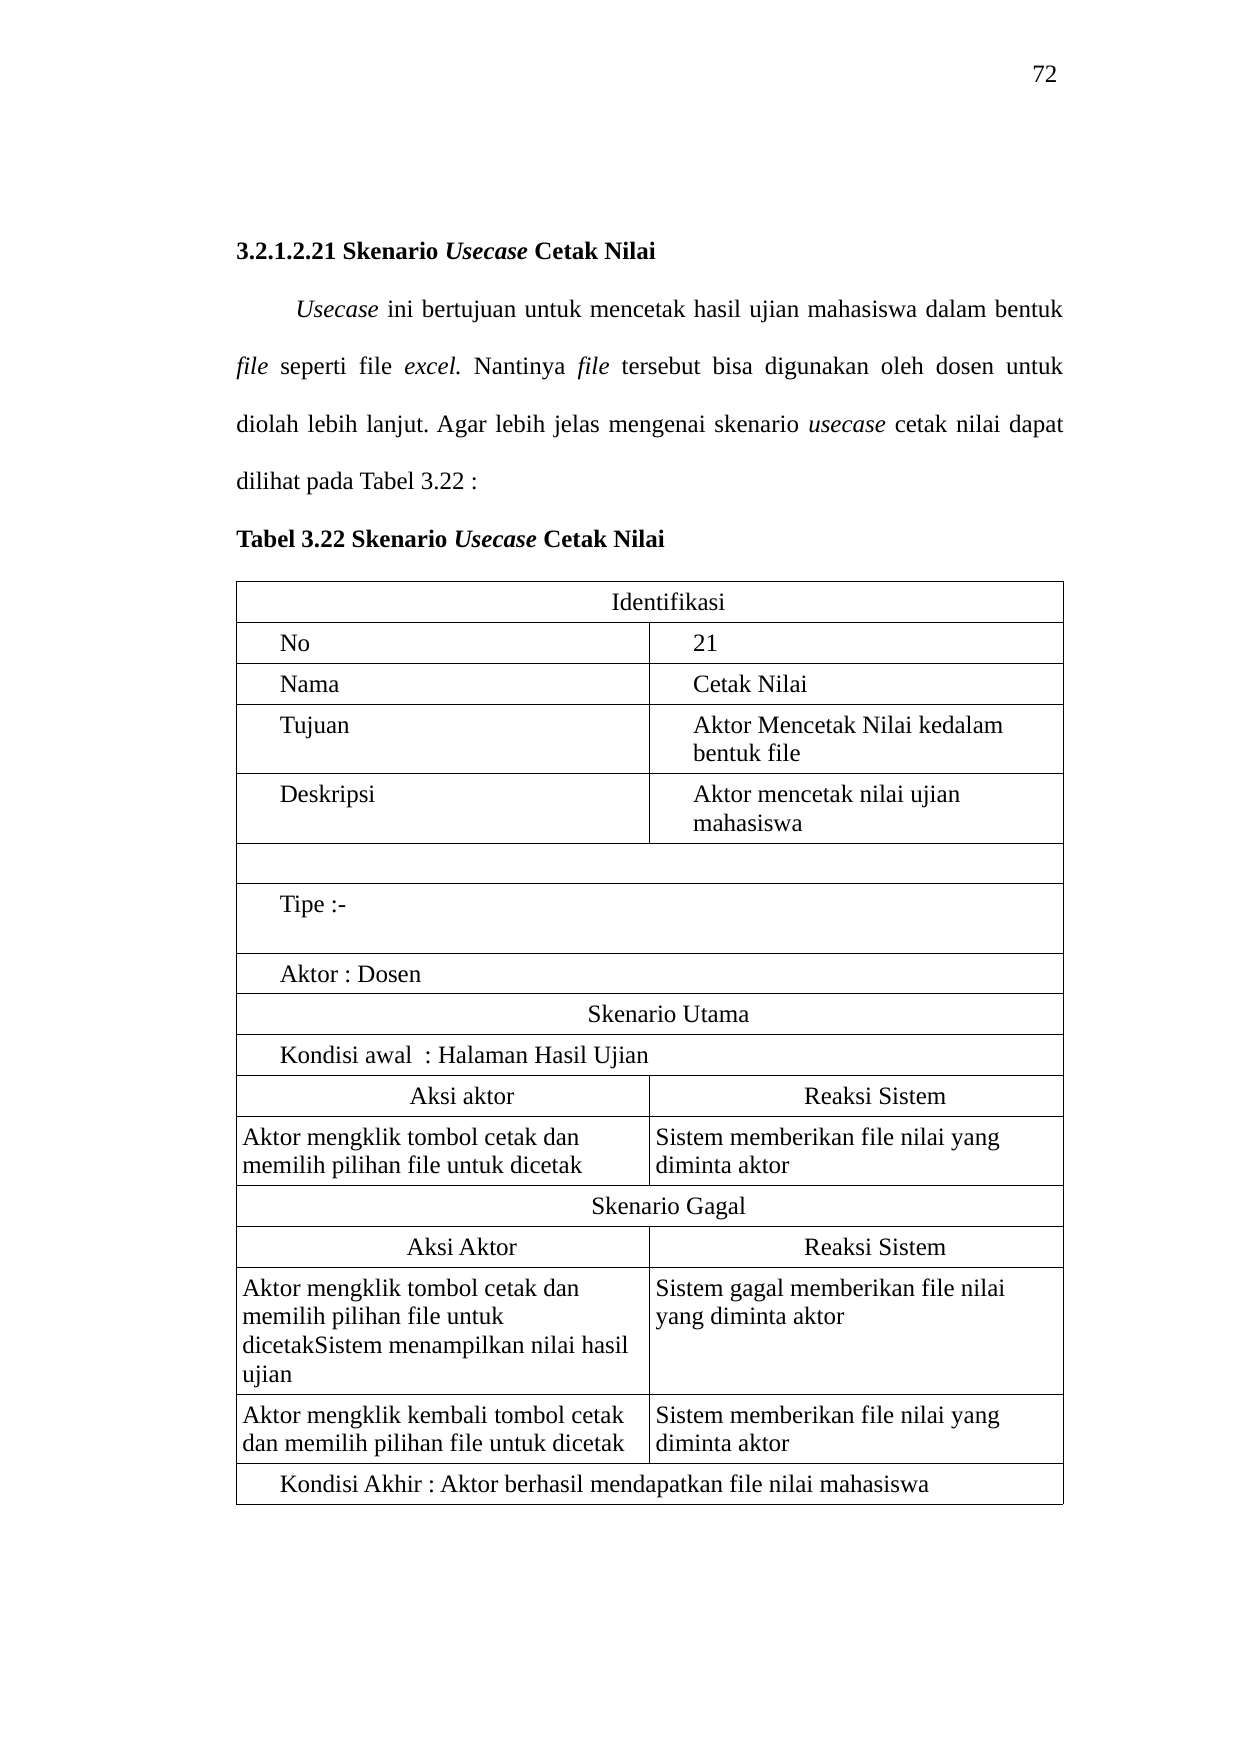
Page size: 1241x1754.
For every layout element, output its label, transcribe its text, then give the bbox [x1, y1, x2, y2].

text Usecase ini bertujuan untuk mencetak hasil ujian mahasiswa dalam bentuk file seperti file excel. Nantinya file tersebut bisa digunakan oleh dosen untuk diolah lebih lanjut. Agar lebih jelas mengenai skenario usecase cetak nilai dapat dilihat pada Tabel 3.22 : [236, 294, 1063, 495]
table_cell Cetak Nilai [650, 664, 1063, 703]
table_cell No [237, 623, 649, 663]
table_cell Aktor mengklik tombol cetak dan memilih pilihan file untuk dicetakSistem menampilkan nilai hasil ujian [237, 1268, 649, 1393]
table_cell Reaksi Sistem [650, 1076, 1063, 1116]
table_header Identifikasi [237, 582, 1063, 622]
text Tabel 3.22 Skenario Usecase Cetak Nilai [236, 524, 1063, 552]
table_cell Aktor Mencetak Nilai kedalam bentuk file [650, 705, 1063, 773]
table_cell Tujuan [237, 705, 649, 773]
table_cell Kondisi Akhir : Aktor berhasil mendapatkan file nilai mahasiswa [237, 1464, 1063, 1504]
table_cell Reaksi Sistem [650, 1227, 1063, 1266]
table_cell Aktor mengklik tombol cetak dan memilih pilihan file untuk dicetak [237, 1117, 649, 1185]
table_cell Nama [237, 664, 649, 703]
table_cell Aktor mencetak nilai ujian mahasiswa [650, 774, 1063, 842]
table_cell Kondisi awal : Halaman Hasil Ujian [237, 1035, 1063, 1075]
table_cell Skenario Gagal [237, 1186, 1063, 1226]
table_cell Sistem memberikan file nilai yang diminta aktor [650, 1395, 1063, 1463]
table_cell Sistem memberikan file nilai yang diminta aktor [650, 1117, 1063, 1185]
table_cell Skenario Utama [237, 994, 1063, 1034]
table_cell Deskripsi [237, 774, 649, 842]
table_cell [237, 844, 1063, 883]
table_cell Tipe :- [237, 884, 1063, 953]
table_cell 21 [650, 623, 1063, 663]
subtitle 3.2.1.2.21 Skenario Usecase Cetak Nilai [236, 236, 1063, 265]
table_cell Aksi aktor [237, 1076, 649, 1116]
table_cell Aksi Aktor [237, 1227, 649, 1266]
table_cell Aktor mengklik kembali tombol cetak dan memilih pilihan file untuk dicetak [237, 1395, 649, 1463]
table_cell Sistem gagal memberikan file nilai yang diminta aktor [650, 1268, 1063, 1393]
table_cell Aktor : Dosen [237, 954, 1063, 993]
